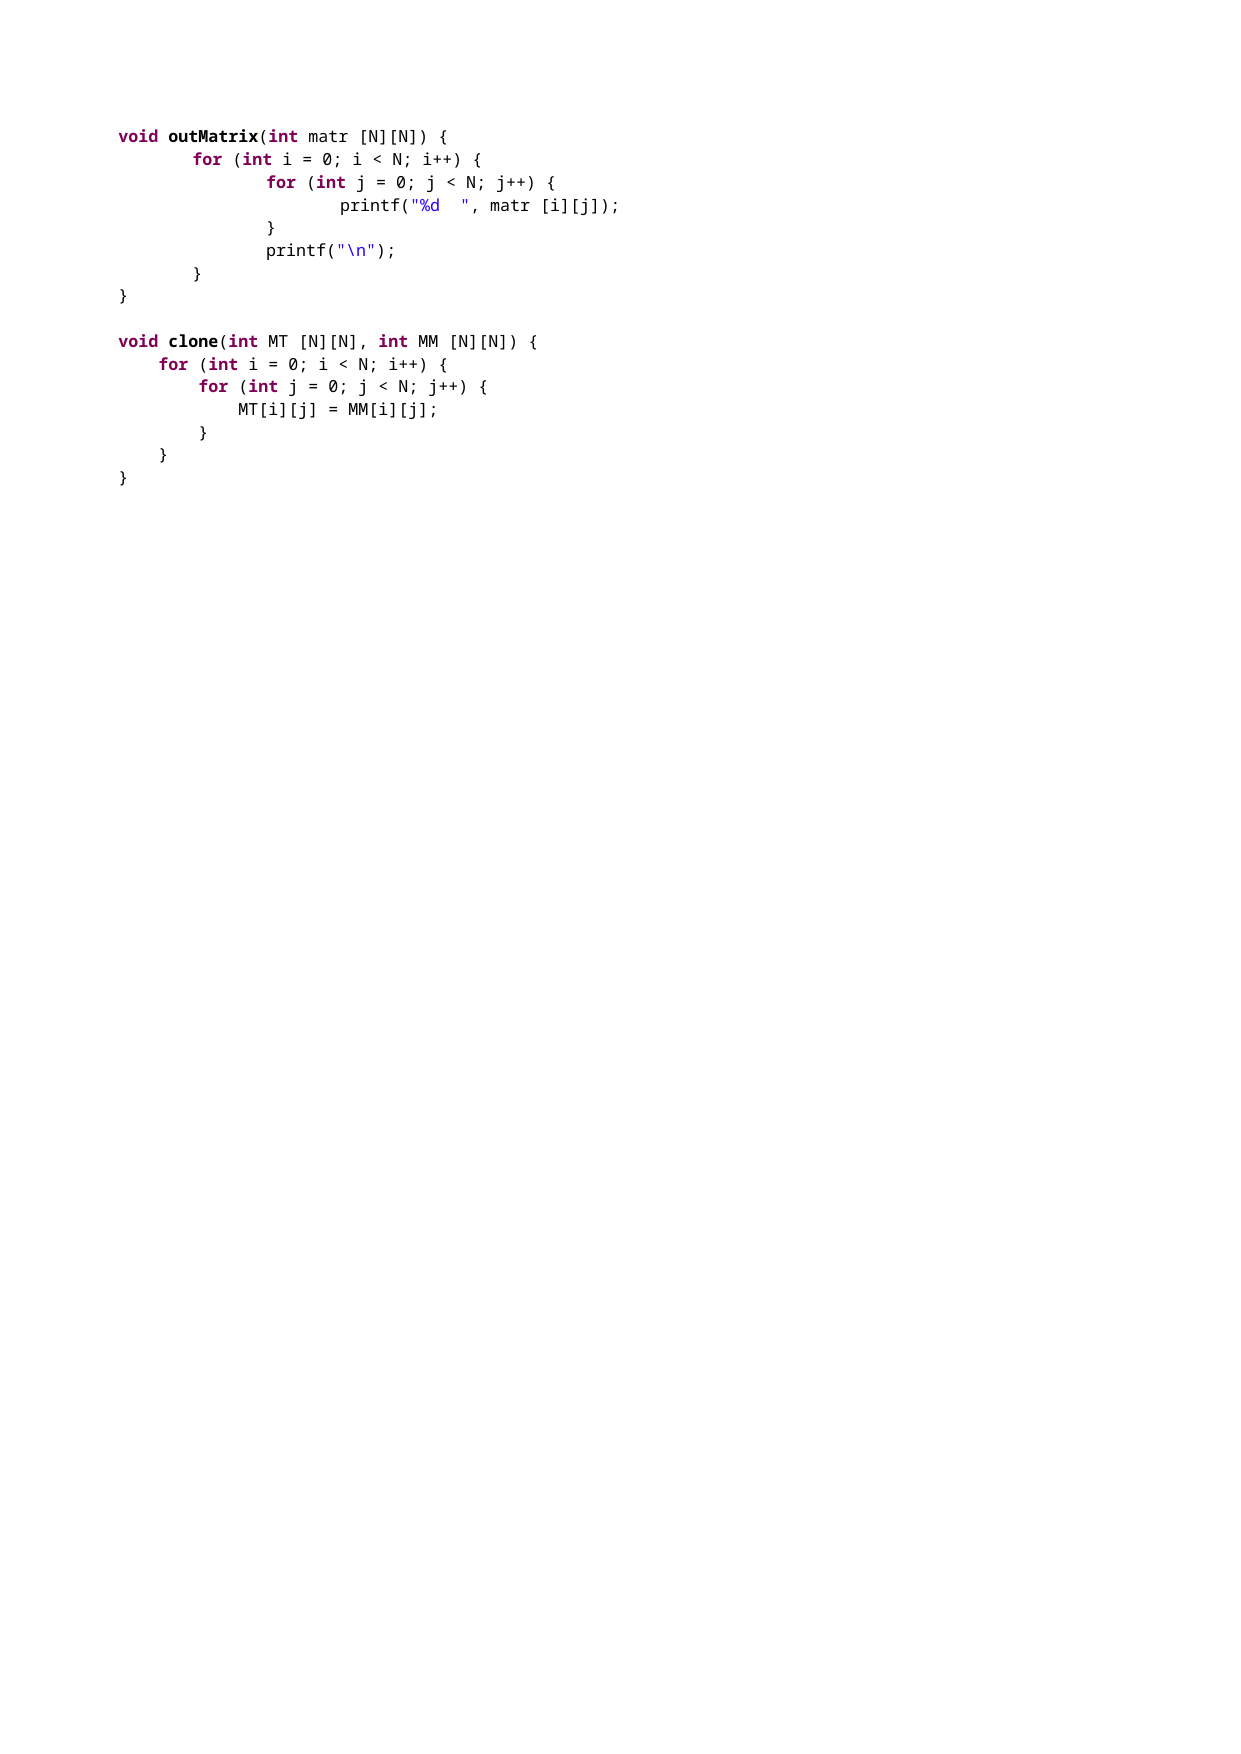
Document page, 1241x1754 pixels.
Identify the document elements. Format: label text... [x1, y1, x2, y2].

text } [118, 420, 1122, 443]
text } [118, 443, 1122, 466]
text } [118, 466, 1122, 488]
text } [118, 284, 1122, 307]
text } [118, 261, 1122, 284]
text printf("%d ", matr [i][j]); [118, 193, 1122, 216]
text } [118, 216, 1122, 238]
text for (int j = 0; j < N; j++) { [118, 375, 1122, 397]
text for (int j = 0; j < N; j++) { [118, 170, 1122, 193]
text void outMatrix(int matr [N][N]) { [118, 125, 1122, 148]
text for (int i = 0; i < N; i++) { [118, 148, 1122, 170]
text MT[i][j] = MM[i][j]; [118, 397, 1122, 420]
text void clone(int MT [N][N], int MM [N][N]) { [118, 329, 1122, 352]
text printf("\n"); [118, 238, 1122, 261]
text for (int i = 0; i < N; i++) { [118, 352, 1122, 375]
